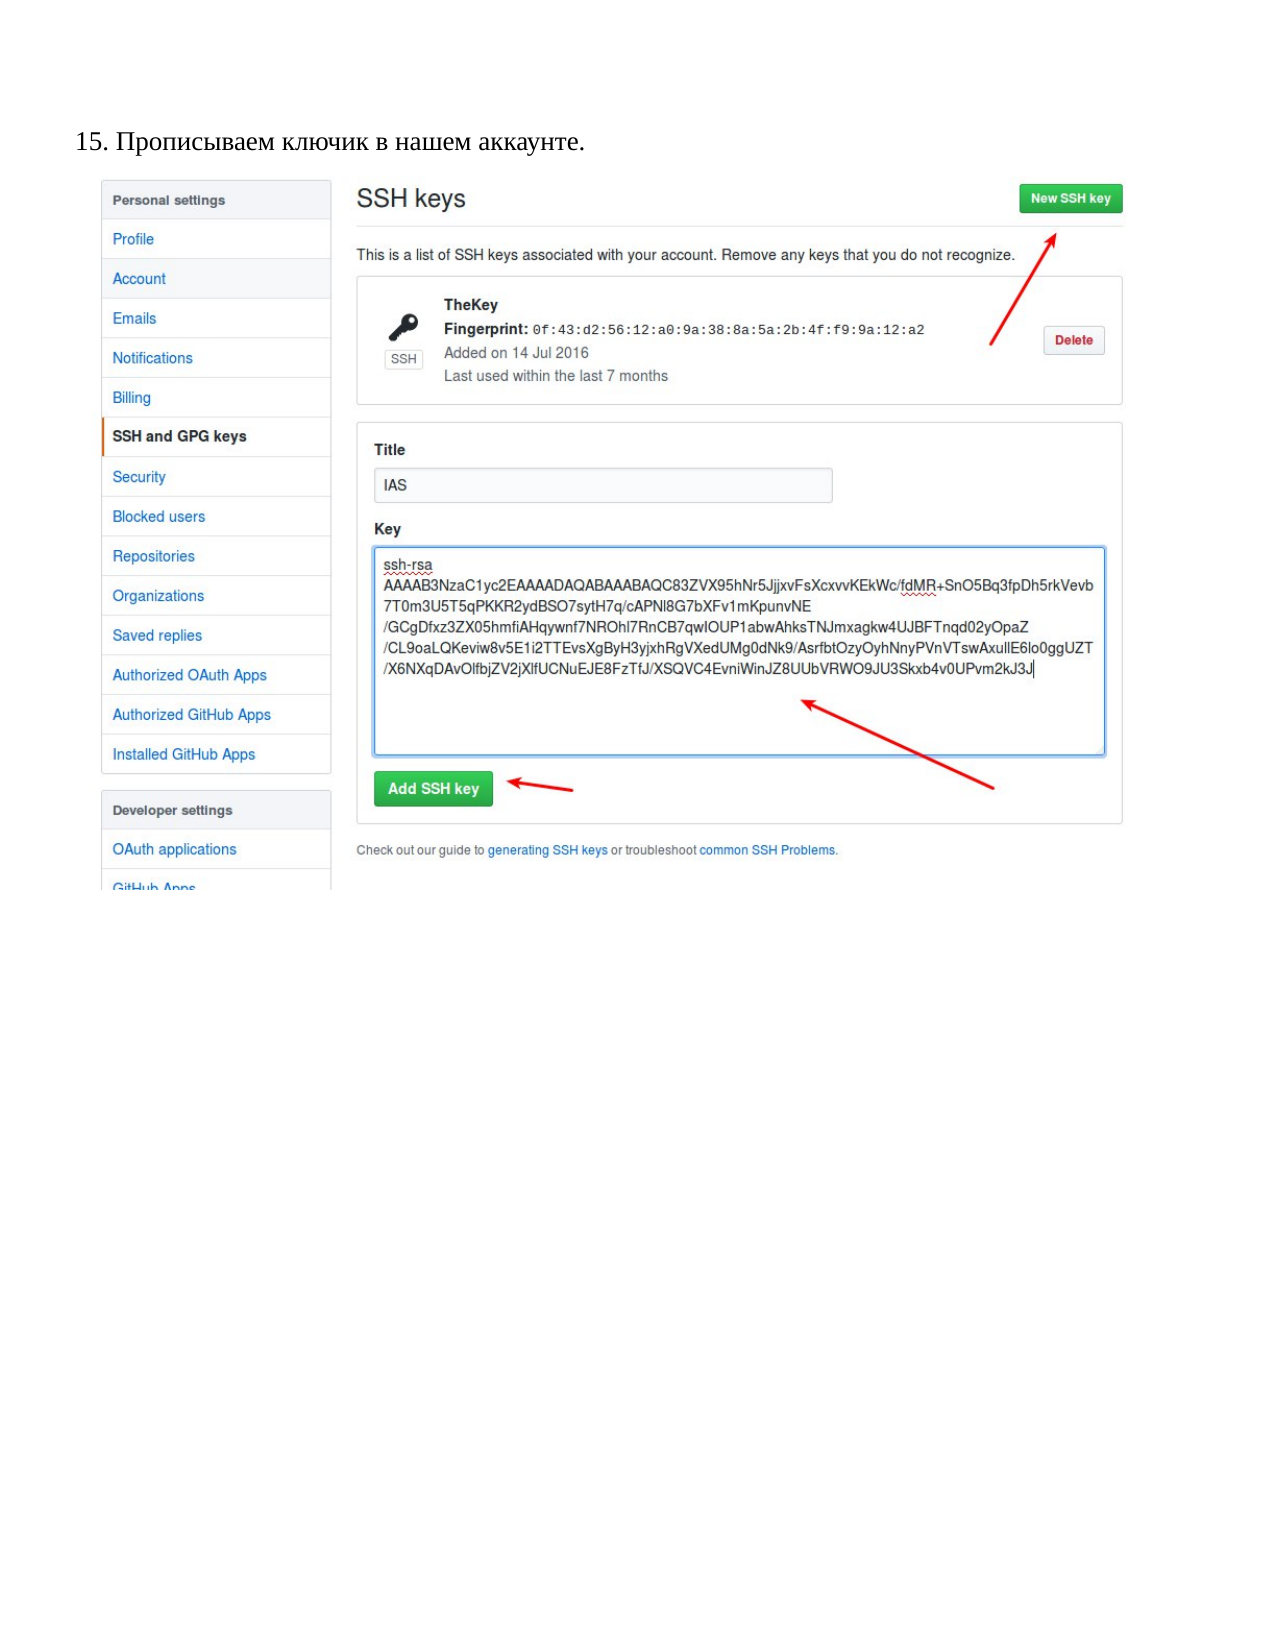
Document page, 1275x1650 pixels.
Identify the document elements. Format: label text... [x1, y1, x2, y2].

text 15. Прописываем ключик в нашем аккаунте. [75, 125, 1200, 156]
